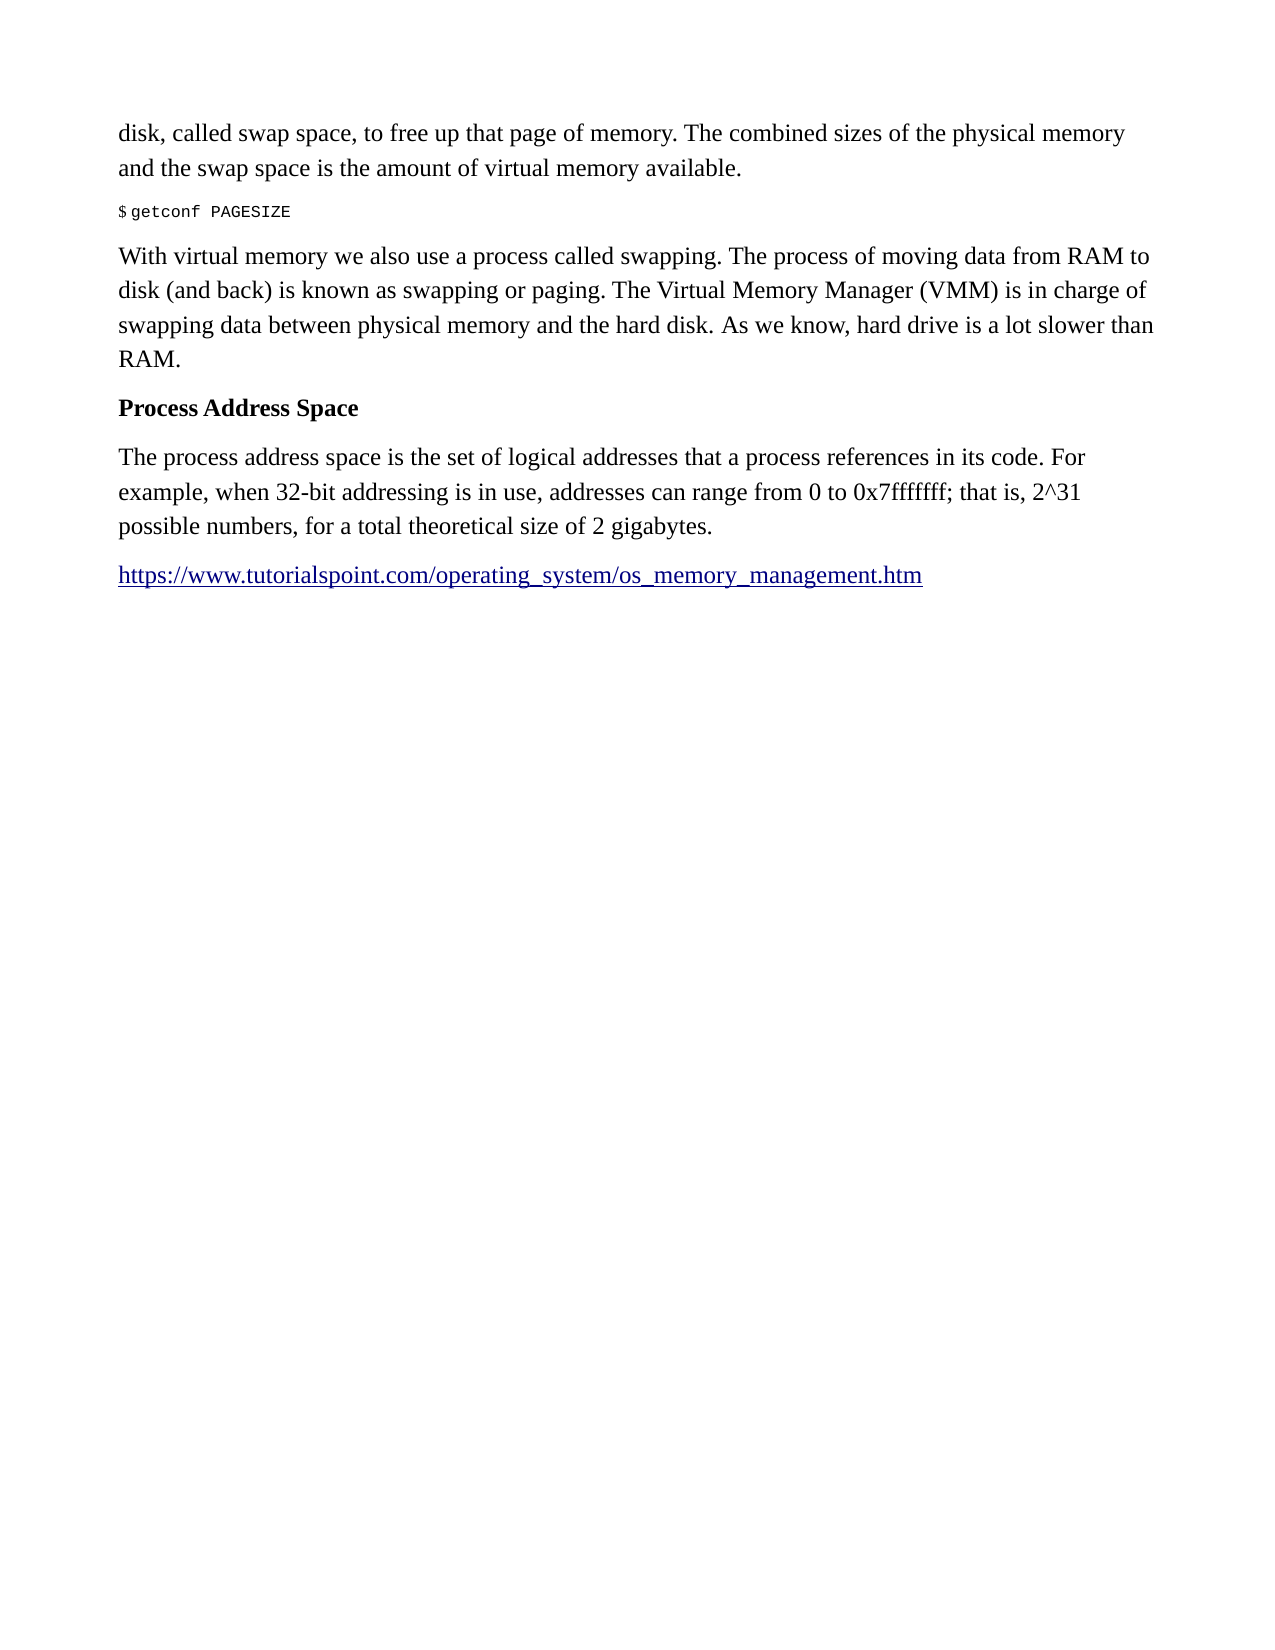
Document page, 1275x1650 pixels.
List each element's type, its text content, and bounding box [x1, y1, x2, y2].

text The process address space is the set of logical addresses that a process references in its code. For example, when 32-bit addressing is in use, addresses can range from 0 to 0x7fffffff; that is, 2^31 possible numbers, for a total theoretical size of 2 gigabytes. [118, 442, 1157, 540]
text https://www.tutorialspoint.com/operating_system/os_memory_management.htm [118, 561, 1157, 589]
text Process Address Space [118, 393, 1157, 422]
text With virtual memory we also use a process called swapping. The process of moving data from RAM to disk (and back) is known as swapping or paging. The Virtual Memory Manager (VMM) is in charge of swapping data between physical memory and the hard disk. As we know, hard drive is a lot slower than RAM. [118, 241, 1157, 373]
text $ getconf PAGESIZE [118, 202, 1157, 222]
text disk, called swap space, to free up that page of memory. The combined sizes of the physical memory and the swap space is the amount of virtual memory available. [118, 118, 1157, 181]
